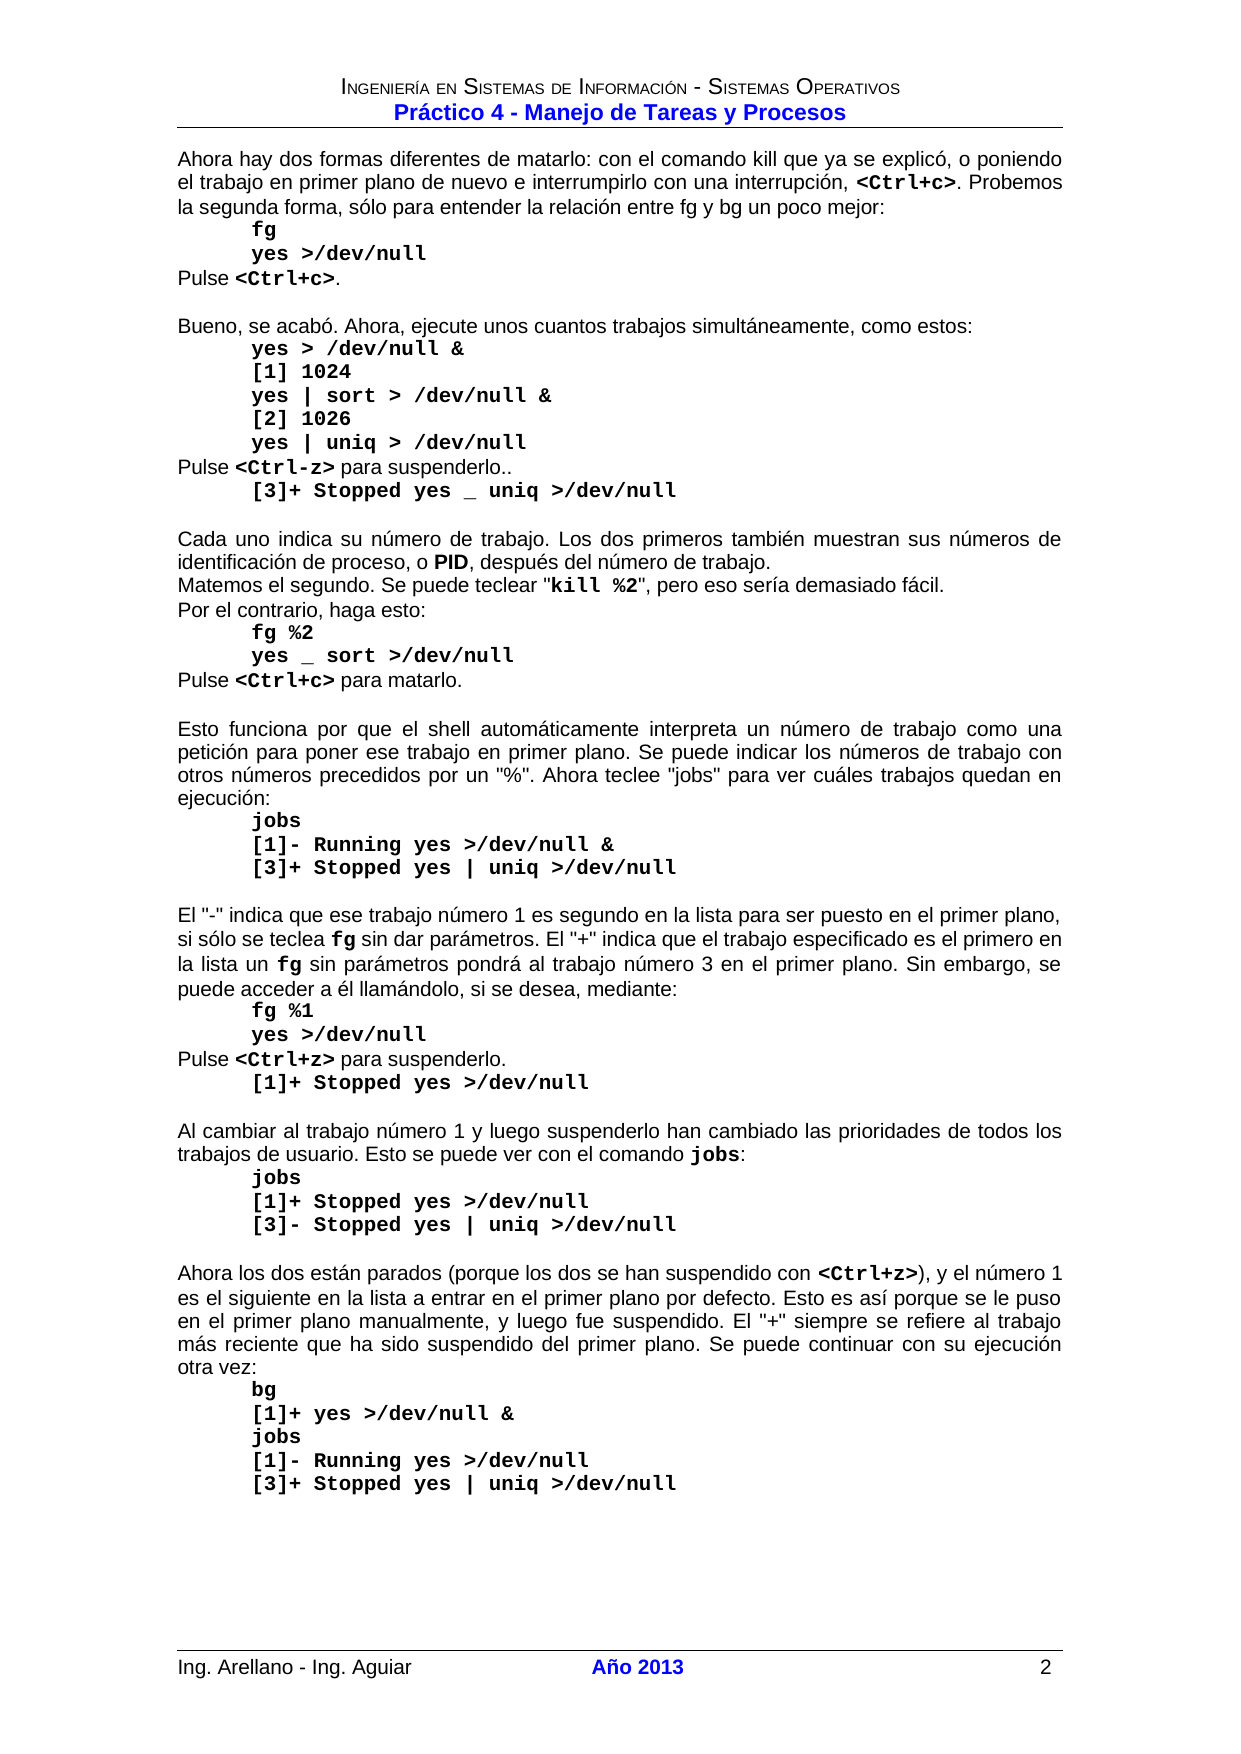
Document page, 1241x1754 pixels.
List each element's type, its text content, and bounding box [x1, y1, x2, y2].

text Ahora los dos están parados (porque los dos se han suspendido con <Ctrl+z>), y el número 1 es el siguiente en la lista a entrar en el primer plano por defecto. Esto es así porque se le puso en el primer plano manualmente, y luego fue suspendido. El "+" siempre se refiere al trabajo más reciente que ha sido suspendido del primer plano. Se puede continuar con su ejecución otra vez: [177, 1261, 1063, 1379]
text jobs [251, 1426, 1063, 1450]
text [3]+ Stopped yes _ uniq >/dev/null [177, 480, 1063, 504]
text fg %2 [251, 622, 1063, 645]
text [3]- Stopped yes | uniq >/dev/null [251, 1214, 1063, 1238]
text Ahora hay dos formas diferentes de matarlo: con el comando kill que ya se explicó, o poniendo el trabajo en primer plano de nuevo e interrumpirlo con una interrupción, <Ctrl+c>. Probemos la segunda forma, sólo para entender la relación entre fg y bg un poco mejor: [177, 148, 1063, 219]
text Cada uno indica su número de trabajo. Los dos primeros también muestran sus números de identificación de proceso, o PID, después del número de trabajo. [177, 527, 1063, 574]
text Bueno, se acabó. Ahora, ejecute unos cuantos trabajos simultáneamente, como estos: [177, 314, 1063, 338]
text [1]- Running yes >/dev/null & [251, 834, 1063, 857]
text jobs [251, 810, 1063, 834]
text yes >/dev/null [251, 1024, 1063, 1047]
text yes _ sort >/dev/null [251, 645, 1063, 669]
text Esto funciona por que el shell automáticamente interpreta un número de trabajo como una petición para poner ese trabajo en primer plano. Se puede indicar los números de trabajo con otros números precedidos por un "%". Ahora teclee "jobs" para ver cuáles trabajos quedan en ejecución: [177, 717, 1063, 810]
text Al cambiar al trabajo número 1 y luego suspenderlo han cambiado las prioridades de todos los trabajos de usuario. Esto se puede ver con el comando jobs: [177, 1119, 1063, 1167]
text [1] 1024 [251, 361, 1063, 385]
text [2] 1026 [251, 408, 1063, 432]
text El "-" indica que ese trabajo número 1 es segundo en la lista para ser puesto en el primer plano, si sólo se teclea fg sin dar parámetros. El "+" indica que el trabajo especificado es el primero en la lista un fg sin parámetros pondrá al trabajo número 3 en el primer plano. Sin embargo, se puede acceder a él llamándolo, si se desea, mediante: [177, 904, 1063, 1000]
text [3]+ Stopped yes | uniq >/dev/null [251, 1473, 1063, 1497]
text [1]+ yes >/dev/null & [251, 1403, 1063, 1426]
text yes | uniq > /dev/null [251, 432, 1063, 455]
text [1]+ Stopped yes >/dev/null [177, 1072, 1063, 1096]
text yes >/dev/null [251, 243, 1063, 266]
text [1]- Running yes >/dev/null [251, 1450, 1063, 1473]
text Pulse <Ctrl+z> para suspenderlo. [177, 1047, 1063, 1072]
text yes | sort > /dev/null & [251, 385, 1063, 408]
text [3]+ Stopped yes | uniq >/dev/null [251, 857, 1063, 881]
text fg %1 [251, 1000, 1063, 1024]
text Pulse <Ctrl-z> para suspenderlo.. [177, 455, 1063, 480]
text Matemos el segundo. Se puede teclear "kill %2", pero eso sería demasiado fácil. [177, 574, 1063, 599]
text Por el contrario, haga esto: [177, 599, 1063, 622]
text Pulse <Ctrl+c> para matarlo. [177, 669, 1063, 694]
text jobs [251, 1167, 1063, 1191]
text [1]+ Stopped yes >/dev/null [251, 1191, 1063, 1214]
text Pulse <Ctrl+c>. [177, 266, 1063, 291]
text bg [251, 1379, 1063, 1403]
text fg [251, 219, 1063, 243]
text yes > /dev/null & [251, 338, 1063, 361]
